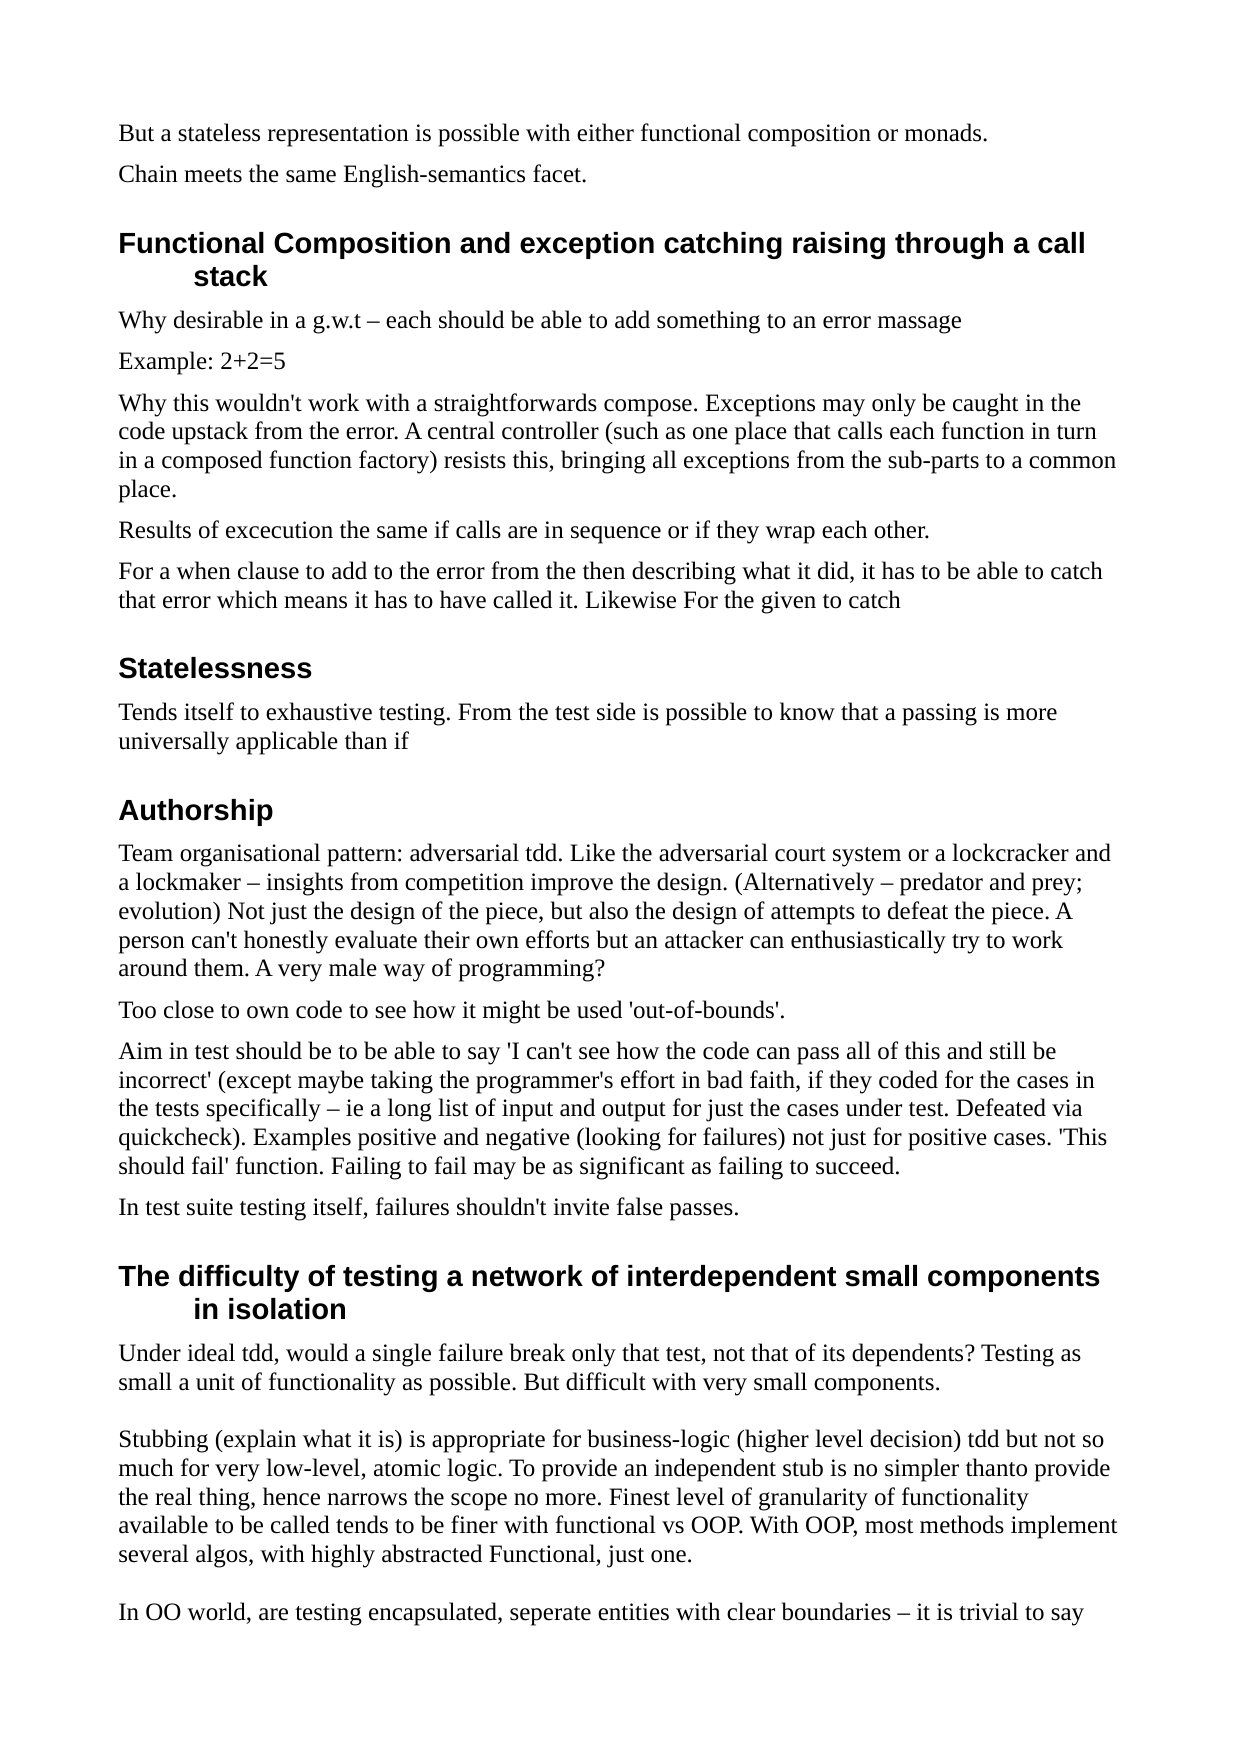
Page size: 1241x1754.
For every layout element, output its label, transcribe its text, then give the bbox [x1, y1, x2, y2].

text Too close to own code to see how it might be used 'out-of-bounds'. [118, 995, 1122, 1023]
text In OO world, are testing encapsulated, seperate entities with clear boundaries – it is trivial to say [118, 1597, 1122, 1626]
subtitle The difficulty of testing a network of interdependent small components in isolation [118, 1258, 1122, 1326]
subtitle Statelessness [118, 651, 1122, 685]
text Results of excecution the same if calls are in sequence or if they wrap each other. [118, 515, 1122, 544]
text Stubbing (explain what it is) is appropriate for business-logic (higher level decision) tdd but not so much for very low-level, atomic logic. To provide an independent stub is no simpler thanto provide the real thing, hence narrows the scope no more. Finest level of granularity of functionality available to be called tends to be finer with functional vs OOP. With OOP, most methods implement several algos, with highly abstracted Functional, just one. [118, 1424, 1122, 1568]
text Why desirable in a g.w.t – each should be able to add something to an error massage [118, 305, 1122, 334]
text Tends itself to exhaustive testing. From the test side is possible to know that a passing is more universally applicable than if [118, 697, 1122, 755]
text Example: 2+2=5 [118, 346, 1122, 375]
text Chain meets the same English-semantics facet. [118, 159, 1122, 188]
text For a when clause to add to the error from the then describing what it did, it has to be able to catch that error which means it has to have called it. Likewise For the given to catch [118, 556, 1122, 614]
subtitle Functional Composition and exception catching raising through a call stack [118, 226, 1122, 293]
subtitle Authorship [118, 792, 1122, 826]
text In test suite testing itself, failures shouldn't invite false passes. [118, 1192, 1122, 1221]
text Aim in test should be to be able to say 'I can't see how the code can pass all of this and still be incorrect' (except maybe taking the programmer's effort in bad faith, if they coded for the cases in the tests specifically – ie a long list of input and output for just the cases under test. Defeated via quickcheck). Examples positive and negative (looking for failures) not just for positive cases. 'This should fail' function. Failing to fail may be as significant as failing to succeed. [118, 1036, 1122, 1180]
text Why this wouldn't work with a straightforwards compose. Exceptions may only be caught in the code upstack from the error. A central controller (such as one place that calls each function in turn in a composed function factory) resists this, bringing all exceptions from the sub-parts to a common place. [118, 388, 1122, 503]
text Team organisational pattern: adversarial tdd. Like the adversarial court system or a lockcracker and a lockmaker – insights from competition improve the design. (Alternatively – predator and prey; evolution) Not just the design of the piece, but also the design of attempts to defeat the piece. A person can't honestly evaluate their own efforts but an attacker can enthusiastically try to work around them. A very male way of programming? [118, 838, 1122, 982]
text But a stateless representation is possible with either functional composition or monads. [118, 118, 1122, 147]
text Under ideal tdd, would a single failure break only that test, not that of its dependents? Testing as small a unit of functionality as possible. But difficult with very small components. [118, 1338, 1122, 1396]
